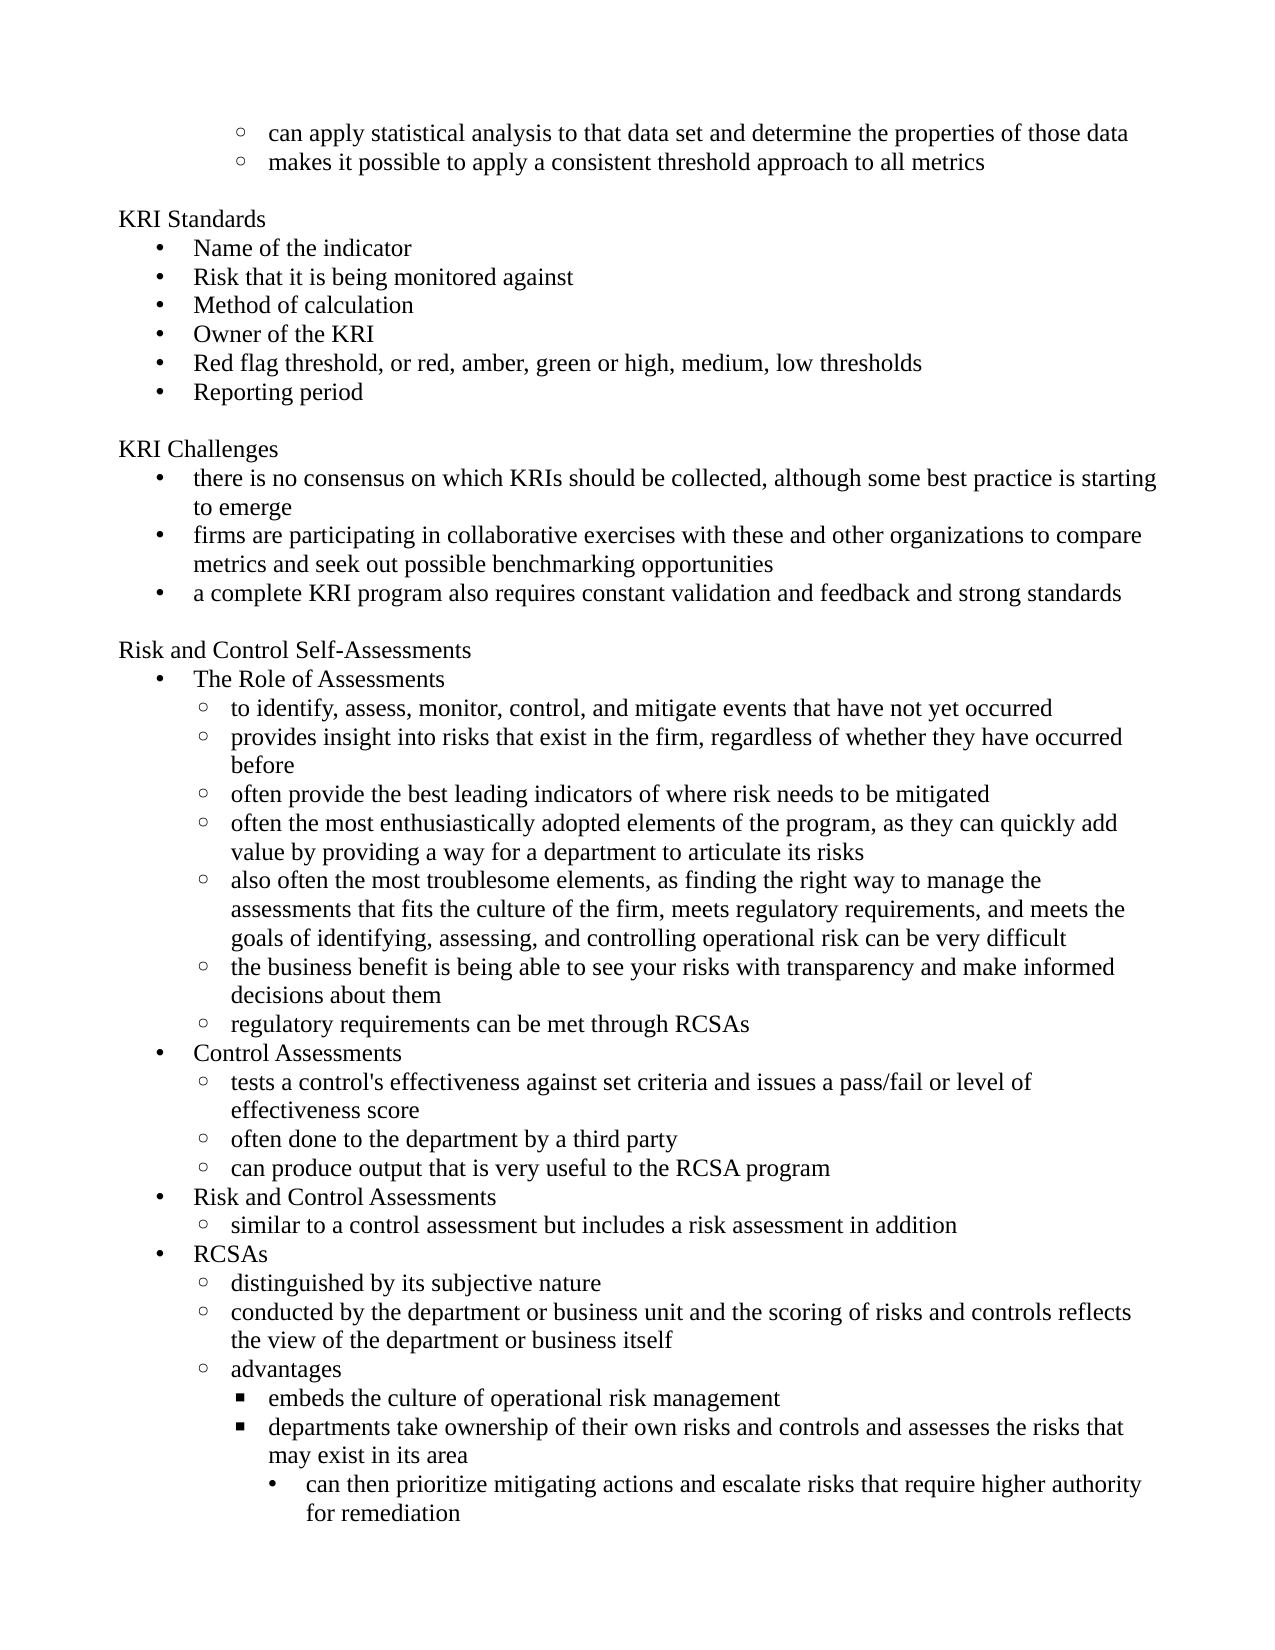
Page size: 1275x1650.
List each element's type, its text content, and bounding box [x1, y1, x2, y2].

text KRI Challenges [118, 434, 1157, 463]
list Risk that it is being monitored against [156, 262, 1157, 291]
list to identify, assess, monitor, control, and mitigate events that have not yet occurred [193, 693, 1157, 722]
list Name of the indicator [156, 233, 1157, 262]
list distinguished by its subjective nature [193, 1268, 1157, 1297]
list departments take ownership of their own risks and controls and assesses the risks that may exist in its area [231, 1412, 1157, 1469]
list often provide the best leading indicators of where risk needs to be mitigated [193, 779, 1157, 808]
list makes it possible to apply a consistent threshold approach to all metrics [231, 147, 1157, 176]
list conducted by the department or business unit and the scoring of risks and controls reflects the view of the department or business itself [193, 1297, 1157, 1354]
list tests a control's effectiveness against set criteria and issues a pass/fail or level of effectiveness score [193, 1067, 1157, 1124]
list embeds the culture of operational risk management [231, 1383, 1157, 1412]
list Control Assessments [156, 1038, 1157, 1067]
list provides insight into risks that exist in the firm, regardless of whether they have occurred before [193, 722, 1157, 779]
list Reporting period [156, 377, 1157, 406]
list Method of calculation [156, 291, 1157, 319]
text Risk and Control Self-Assessments [118, 636, 1157, 664]
list RCSAs [156, 1239, 1157, 1268]
list advantages [193, 1354, 1157, 1383]
list there is no consensus on which KRIs should be collected, although some best practice is starting to emerge [156, 463, 1157, 521]
list can produce output that is very useful to the RCSA program [193, 1153, 1157, 1182]
text KRI Standards [118, 204, 1157, 233]
list Risk and Control Assessments [156, 1182, 1157, 1211]
list can apply statistical analysis to that data set and determine the properties of those data [231, 118, 1157, 147]
list often done to the department by a third party [193, 1124, 1157, 1153]
list similar to a control assessment but includes a risk assessment in addition [193, 1211, 1157, 1239]
list The Role of Assessments [156, 664, 1157, 693]
list firms are participating in collaborative exercises with these and other organizations to compare metrics and seek out possible benchmarking opportunities [156, 521, 1157, 578]
list also often the most troublesome elements, as finding the right way to manage the assessments that fits the culture of the firm, meets regulatory requirements, and meets the goals of identifying, assessing, and controlling operational risk can be very difficult [193, 866, 1157, 952]
list Red flag threshold, or red, amber, green or high, medium, low thresholds [156, 348, 1157, 377]
list Owner of the KRI [156, 319, 1157, 348]
list a complete KRI program also requires constant validation and feedback and strong standards [156, 578, 1157, 607]
list the business benefit is being able to see your risks with transparency and make informed decisions about them [193, 952, 1157, 1009]
list can then prioritize mitigating actions and escalate risks that require higher authority for remediation [268, 1469, 1157, 1527]
list regulatory requirements can be met through RCSAs [193, 1009, 1157, 1038]
list often the most enthusiastically adopted elements of the program, as they can quickly add value by providing a way for a department to articulate its risks [193, 808, 1157, 866]
